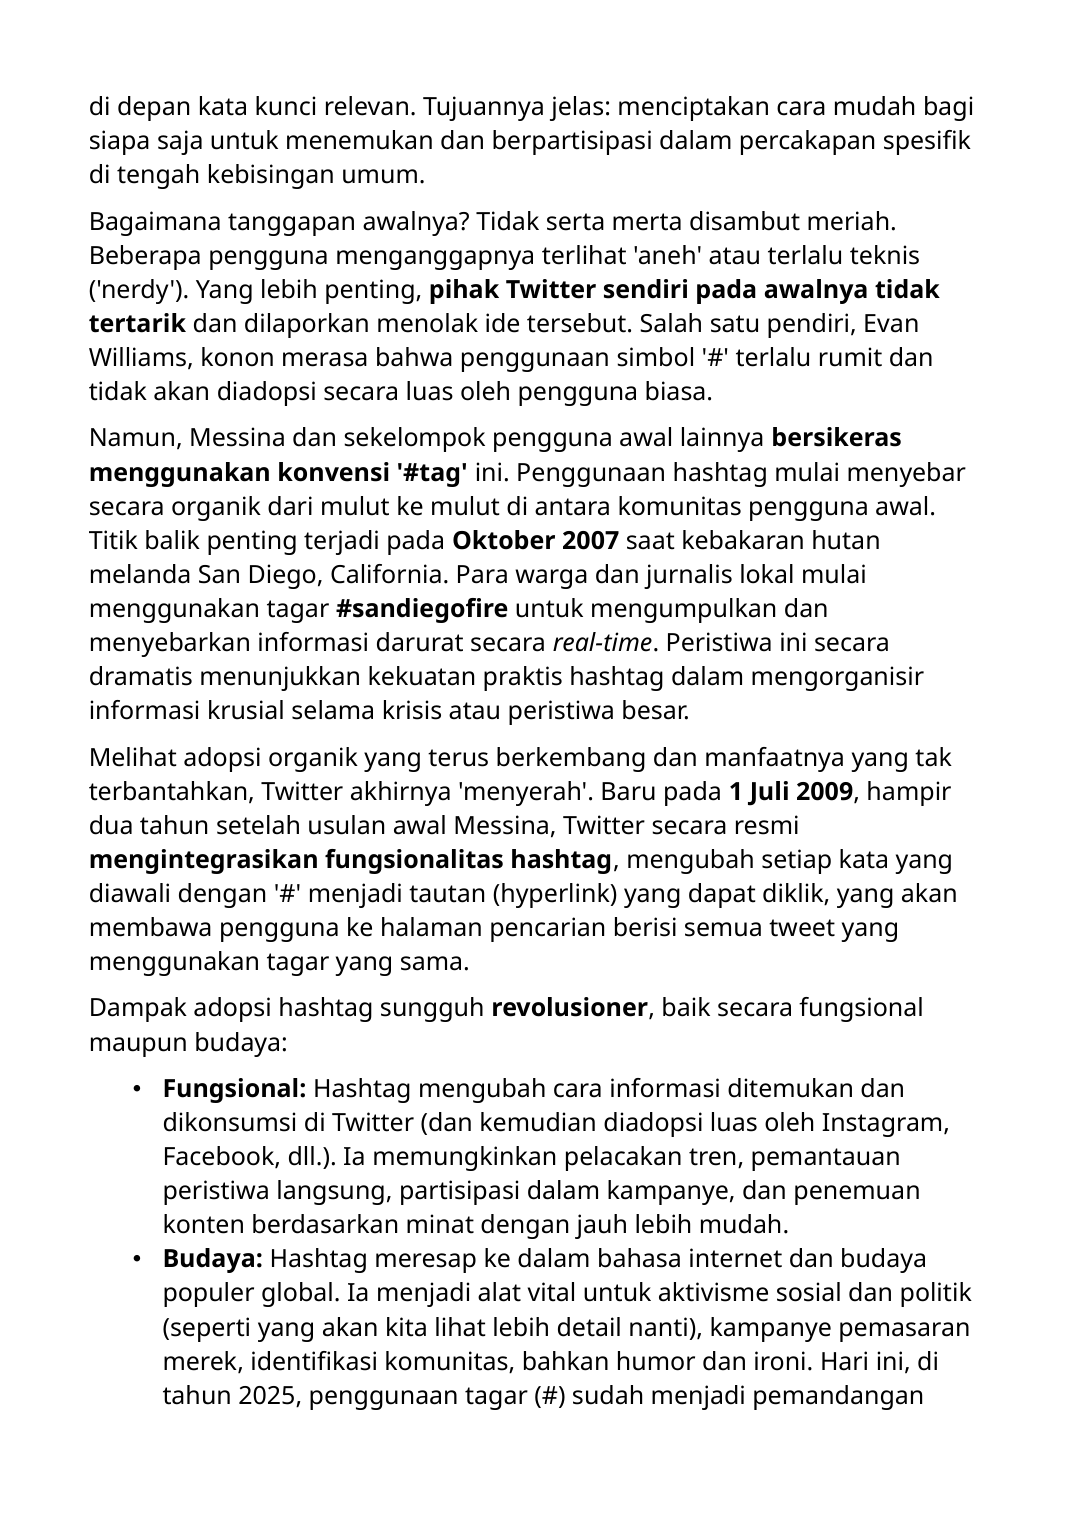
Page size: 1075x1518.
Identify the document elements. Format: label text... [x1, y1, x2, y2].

text Bagaimana tanggapan awalnya? Tidak serta merta disambut meriah. Beberapa pengguna menganggapnya terlihat 'aneh' atau terlalu teknis ('nerdy'). Yang lebih penting, pihak Twitter sendiri pada awalnya tidak tertarik dan dilaporkan menolak ide tersebut. Salah satu pendiri, Evan Williams, konon merasa bahwa penggunaan simbol '#' terlalu rumit dan tidak akan diadopsi secara luas oleh pengguna biasa. [88, 203, 986, 408]
text di depan kata kunci relevan. Tujuannya jelas: menciptakan cara mudah bagi siapa saja untuk menemukan dan berpartisipasi dalam percakapan spesifik di tengah kebisingan umum. [88, 88, 986, 191]
text Namun, Messina dan sekelompok pengguna awal lainnya bersikeras menggunakan konvensi '#tag' ini. Penggunaan hashtag mulai menyebar secara organik dari mulut ke mulut di antara komunitas pengguna awal. Titik balik penting terjadi pada Oktober 2007 saat kebakaran hutan melanda San Diego, California. Para warga dan jurnalis lokal mulai menggunakan tagar #sandiegofire untuk mengumpulkan dan menyebarkan informasi darurat secara real-time. Peristiwa ini secara dramatis menunjukkan kekuatan praktis hashtag dalam mengorganisir informasi krusial selama krisis atau peristiwa besar. [88, 420, 986, 727]
list Fungsional: Hashtag mengubah cara informasi ditemukan dan dikonsumsi di Twitter (dan kemudian diadopsi luas oleh Instagram, Facebook, dll.). Ia memungkinkan pelacakan tren, pemantauan peristiwa langsung, partisipasi dalam kampanye, dan penemuan konten berdasarkan minat dengan jauh lebih mudah. [133, 1071, 986, 1241]
list Budaya: Hashtag meresap ke dalam bahasa internet dan budaya populer global. Ia menjadi alat vital untuk aktivisme sosial dan politik (seperti yang akan kita lihat lebih detail nanti), kampanye pemasaran merek, identifikasi komunitas, bahkan humor dan ironi. Hari ini, di tahun 2025, penggunaan tagar (#) sudah menjadi pemandangan [133, 1241, 986, 1411]
text Melihat adopsi organik yang terus berkembang dan manfaatnya yang tak terbantahkan, Twitter akhirnya 'menyerah'. Baru pada 1 Juli 2009, hampir dua tahun setelah usulan awal Messina, Twitter secara resmi mengintegrasikan fungsionalitas hashtag, mengubah setiap kata yang diawali dengan '#' menjadi tautan (hyperlink) yang dapat diklik, yang akan membawa pengguna ke halaman pencarian berisi semua tweet yang menggunakan tagar yang sama. [88, 739, 986, 978]
text Dampak adopsi hashtag sungguh revolusioner, baik secara fungsional maupun budaya: [88, 990, 986, 1058]
